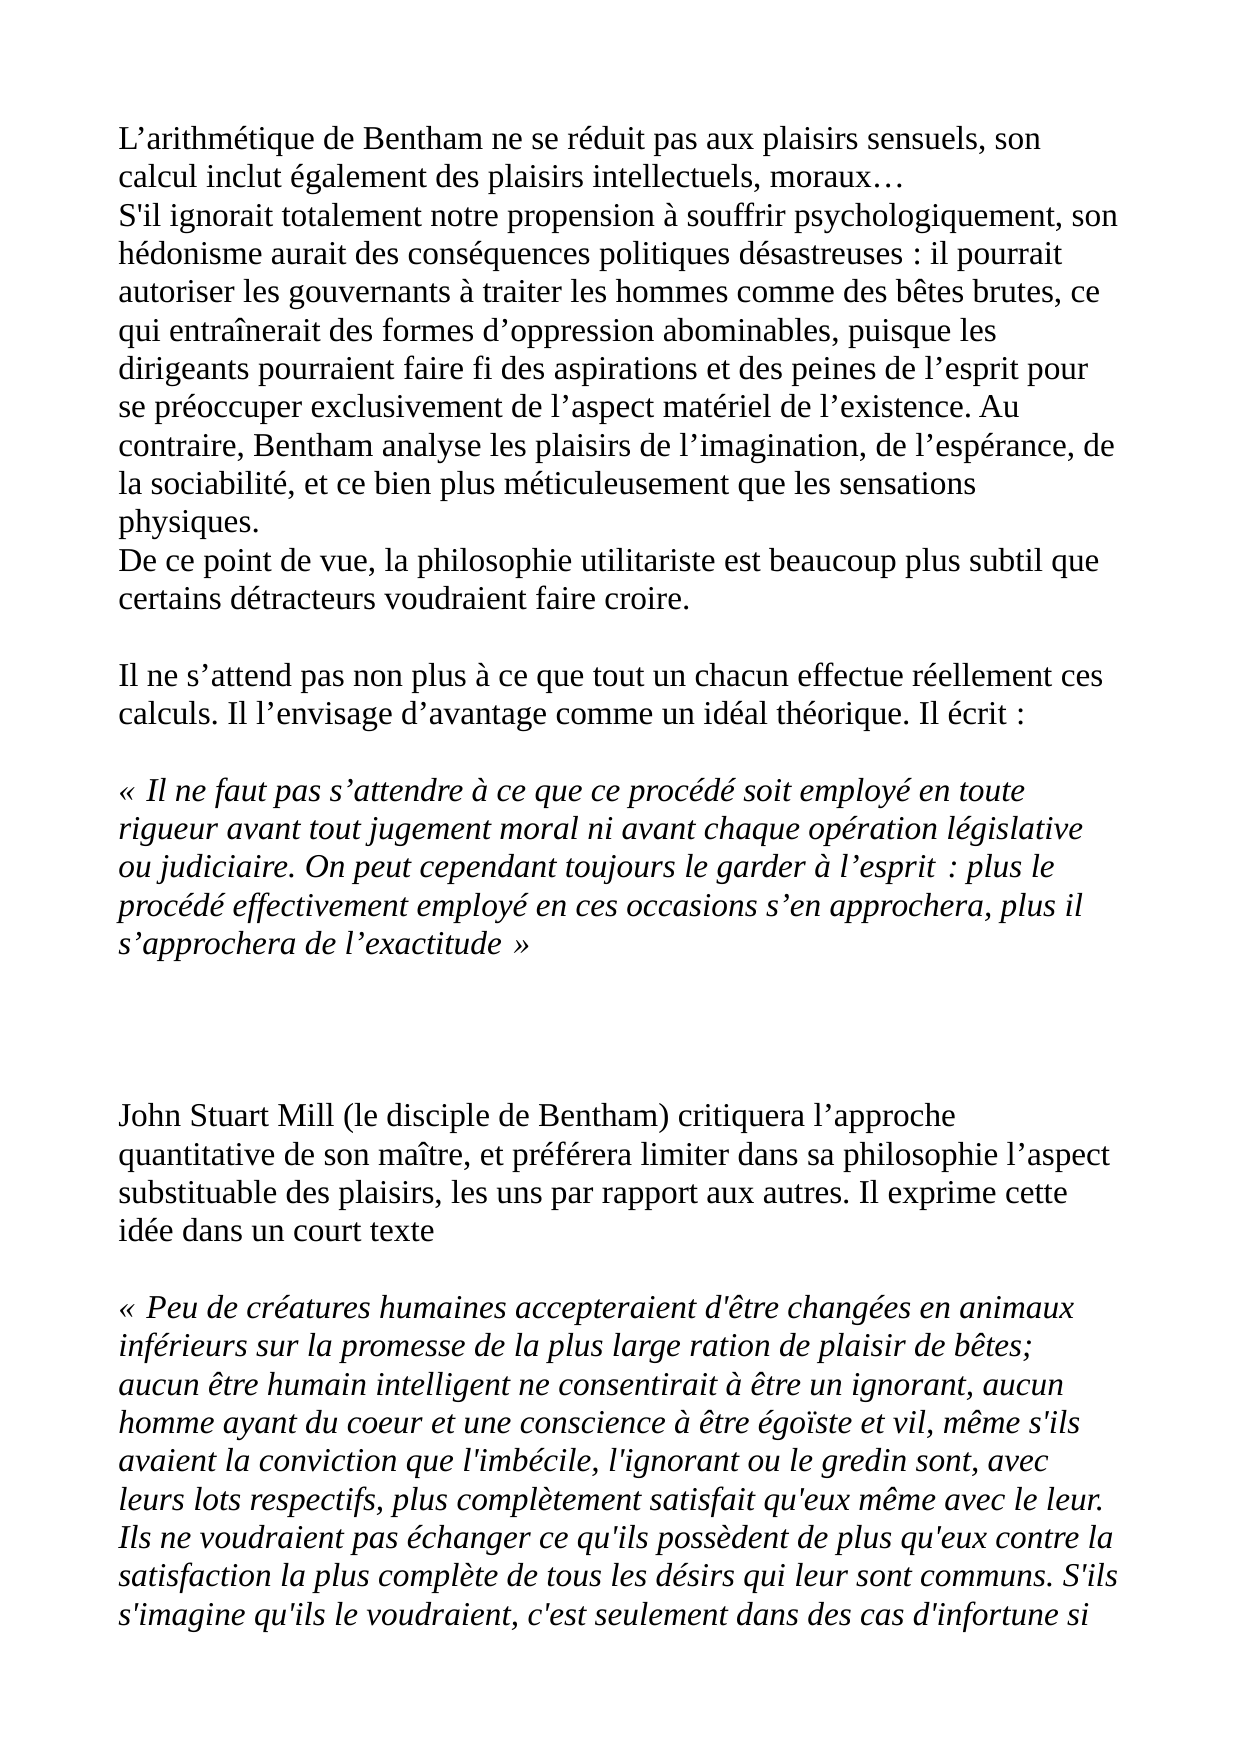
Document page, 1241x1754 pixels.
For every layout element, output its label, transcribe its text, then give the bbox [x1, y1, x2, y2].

text De ce point de vue, la philosophie utilitariste est beaucoup plus subtil que certains détracteurs voudraient faire croire. [118, 540, 1122, 616]
text John Stuart Mill (le disciple de Bentham) critiquera l’approche quantitative de son maître, et préférera limiter dans sa philosophie l’aspect substituable des plaisirs, les uns par rapport aux autres. Il exprime cette idée dans un court texte [118, 1096, 1122, 1249]
text L’arithmétique de Bentham ne se réduit pas aux plaisirs sensuels, son calcul inclut également des plaisirs intellectuels, moraux… [118, 118, 1122, 195]
text S'il ignorait totalement notre propension à souffrir psychologiquement, son hédonisme aurait des conséquences politiques désastreuses : il pourrait autoriser les gouvernants à traiter les hommes comme des bêtes brutes, ce qui entraînerait des formes d’oppression abominables, puisque les dirigeants pourraient faire fi des aspirations et des peines de l’esprit pour se préoccuper exclusivement de l’aspect matériel de l’existence. Au contraire, Bentham analyse les plaisirs de l’imagination, de l’espérance, de la sociabilité, et ce bien plus méticuleusement que les sensations physiques. [118, 195, 1122, 540]
text Il ne s’attend pas non plus à ce que tout un chacun effectue réellement ces calculs. Il l’envisage d’avantage comme un idéal théorique. Il écrit : [118, 655, 1122, 731]
text « Il ne faut pas s’attendre à ce que ce procédé soit employé en toute rigueur avant tout jugement moral ni avant chaque opération législative ou judiciaire. On peut cependant toujours le garder à l’esprit : plus le procédé effectivement employé en ces occasions s’en approchera, plus il s’approchera de l’exactitude » [118, 770, 1122, 961]
text « Peu de créatures humaines accepteraient d'être changées en animaux inférieurs sur la promesse de la plus large ration de plaisir de bêtes; aucun être humain intelligent ne consentirait à être un ignorant, aucun homme ayant du coeur et une conscience à être égoïste et vil, même s'ils avaient la conviction que l'imbécile, l'ignorant ou le gredin sont, avec leurs lots respectifs, plus complètement satisfait qu'eux même avec le leur. Ils ne voudraient pas échanger ce qu'ils possèdent de plus qu'eux contre la satisfaction la plus complète de tous les désirs qui leur sont communs. S'ils s'imagine qu'ils le voudraient, c'est seulement dans des cas d'infortune si [118, 1287, 1122, 1632]
